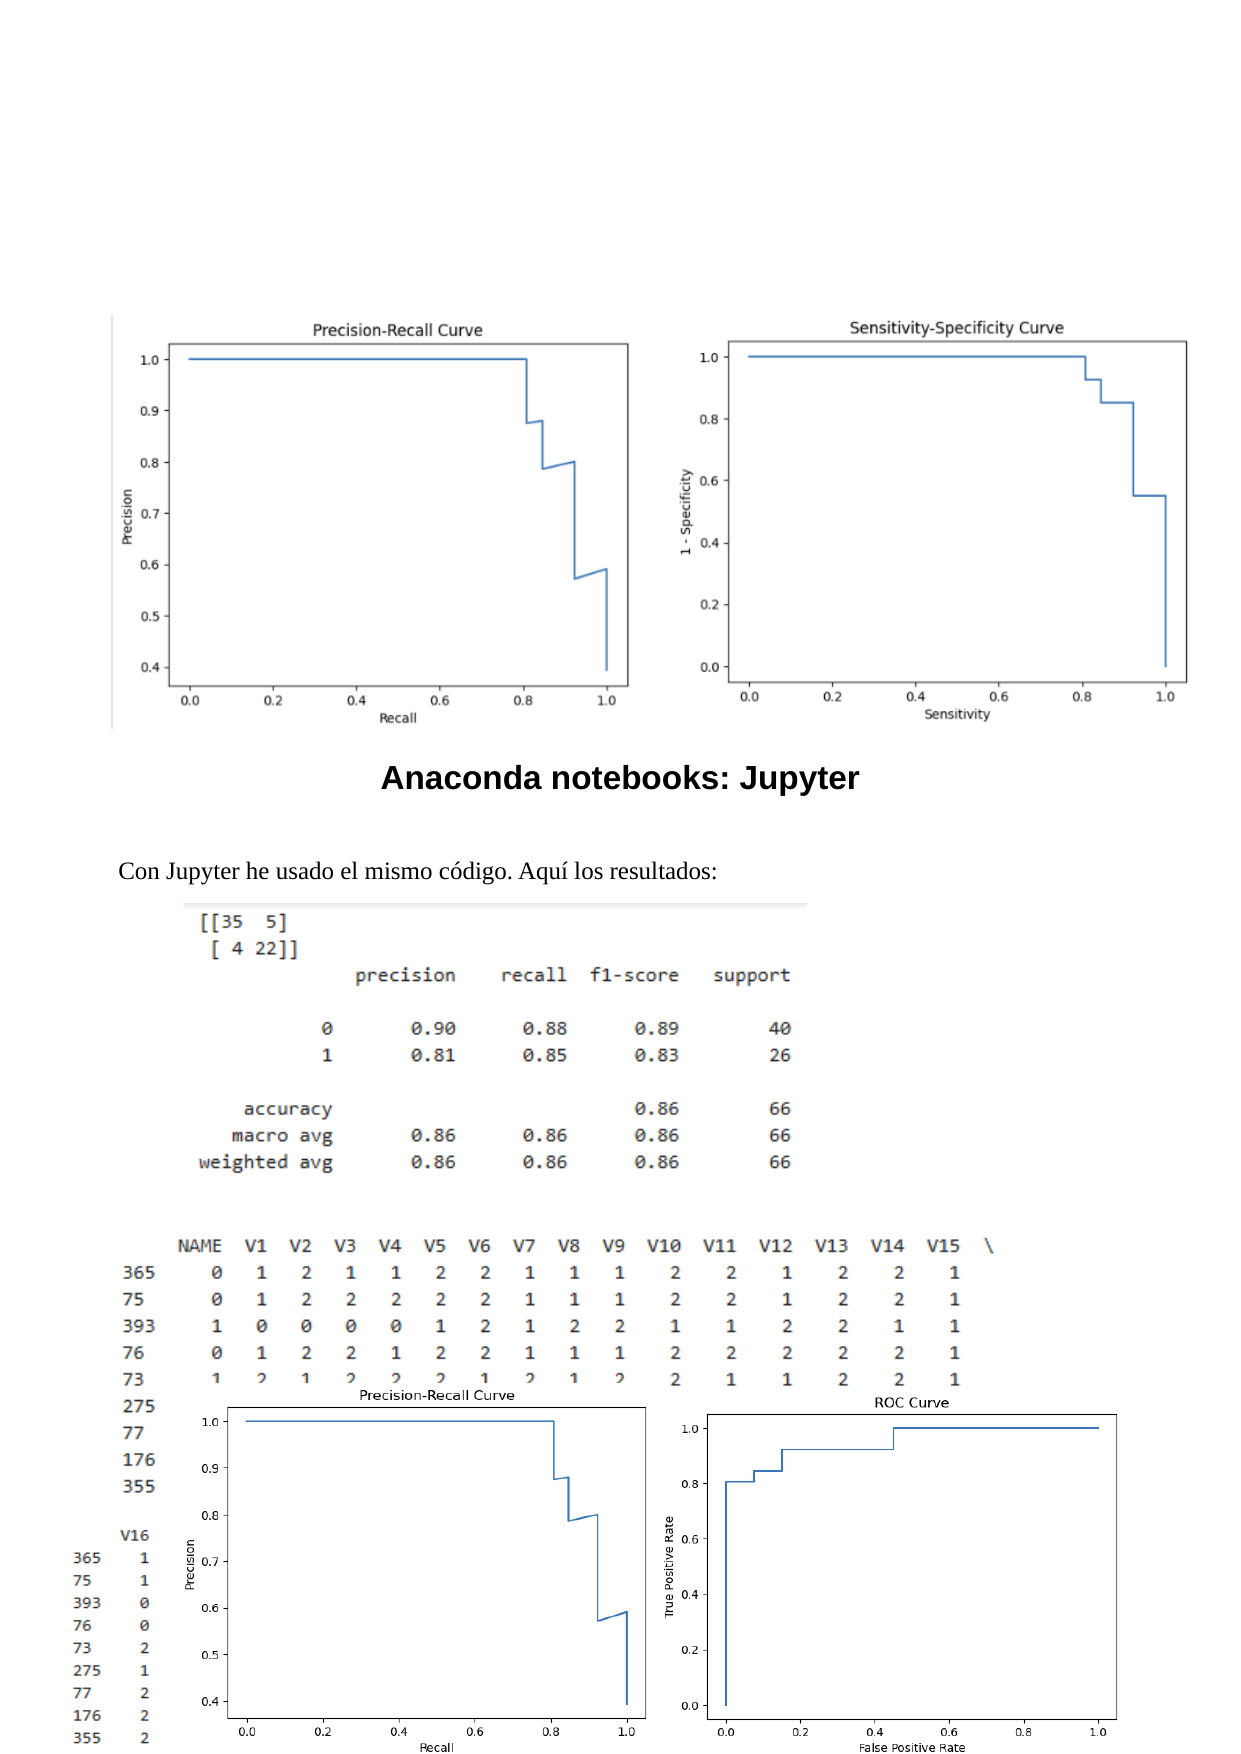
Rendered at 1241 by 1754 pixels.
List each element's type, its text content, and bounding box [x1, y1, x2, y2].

picture [63, 1517, 168, 1754]
picture [111, 1225, 1121, 1754]
picture [183, 903, 807, 1181]
picture [674, 307, 1193, 725]
picture [111, 315, 632, 729]
text Con Jupyter he usado el mismo código. Aquí los resultados: [118, 856, 1122, 885]
subtitle Anaconda notebooks: Jupyter [118, 758, 1122, 796]
